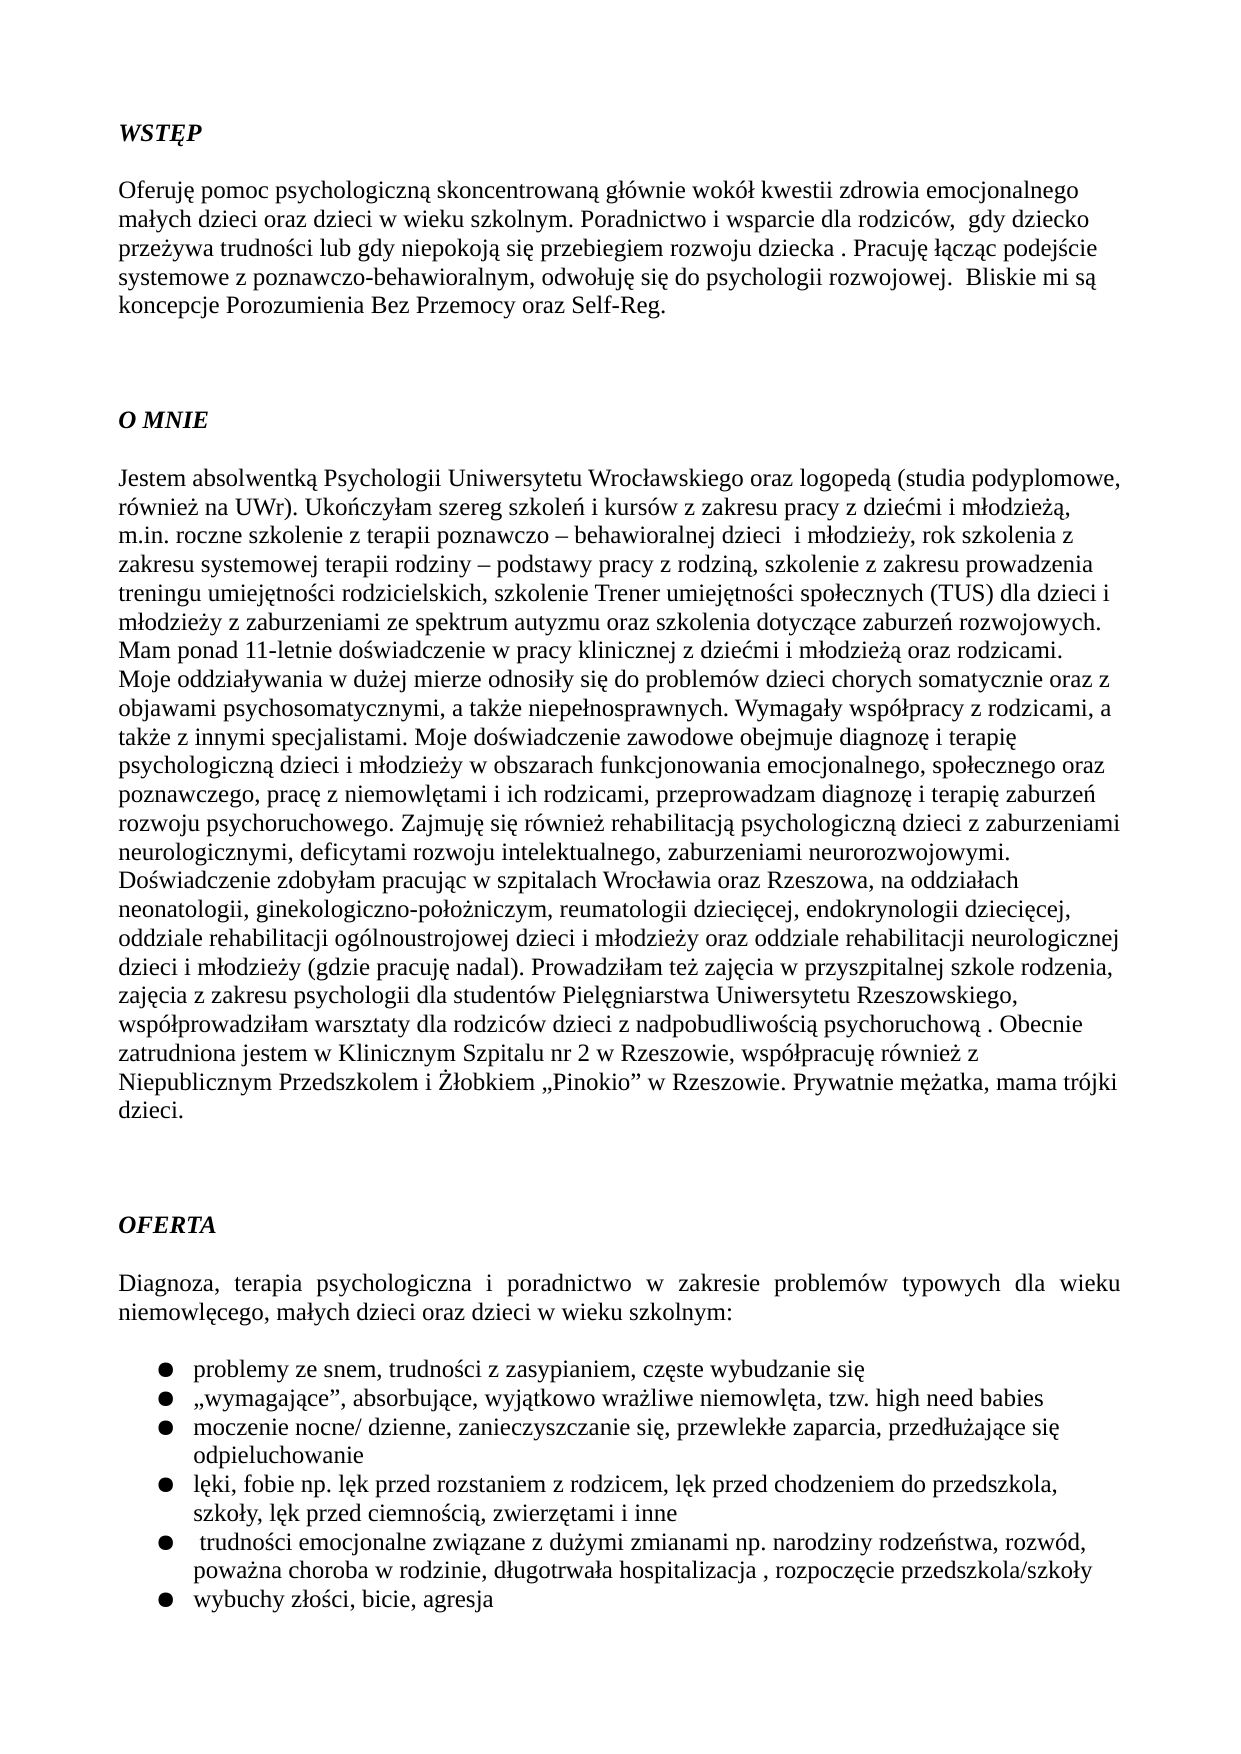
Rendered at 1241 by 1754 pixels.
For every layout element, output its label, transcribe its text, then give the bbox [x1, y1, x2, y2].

text Mam ponad 11-letnie doświadczenie w pracy klinicznej z dziećmi i młodzieżą oraz rodzicami. Moje oddziaływania w dużej mierze odnosiły się do problemów dzieci chorych somatycznie oraz z objawami psychosomatycznymi, a także niepełnosprawnych. Wymagały współpracy z rodzicami, a także z innymi specjalistami. Moje doświadczenie zawodowe obejmuje diagnozę i terapię psychologiczną dzieci i młodzieży w obszarach funkcjonowania emocjonalnego, społecznego oraz poznawczego, pracę z niemowlętami i ich rodzicami, przeprowadzam diagnozę i terapię zaburzeń rozwoju psychoruchowego. Zajmuję się również rehabilitacją psychologiczną dzieci z zaburzeniami neurologicznymi, deficytami rozwoju intelektualnego, zaburzeniami neurorozwojowymi. Doświadczenie zdobyłam pracując w szpitalach Wrocławia oraz Rzeszowa, na oddziałach neonatologii, ginekologiczno-położniczym, reumatologii dziecięcej, endokrynologii dziecięcej, oddziale rehabilitacji ogólnoustrojowej dzieci i młodzieży oraz oddziale rehabilitacji neurologicznej dzieci i młodzieży (gdzie pracuję nadal). Prowadziłam też zajęcia w przyszpitalnej szkole rodzenia, zajęcia z zakresu psychologii dla studentów Pielęgniarstwa Uniwersytetu Rzeszowskiego, współprowadziłam warsztaty dla rodziców dzieci z nadpobudliwością psychoruchową . Obecnie zatrudniona jestem w Klinicznym Szpitalu nr 2 w Rzeszowie, współpracuję również z Niepublicznym Przedszkolem i Żłobkiem „Pinokio” w Rzeszowie. Prywatnie mężatka, mama trójki dzieci. [118, 636, 1122, 1124]
text OFERTA [118, 1211, 1122, 1239]
list wybuchy złości, bicie, agresja [156, 1584, 1122, 1613]
list problemy ze snem, trudności z zasypianiem, częste wybudzanie się [156, 1354, 1122, 1383]
text Jestem absolwentką Psychologii Uniwersytetu Wrocławskiego oraz logopedą (studia podyplomowe, również na UWr). Ukończyłam szereg szkoleń i kursów z zakresu pracy z dziećmi i młodzieżą, m.in. roczne szkolenie z terapii poznawczo – behawioralnej dzieci i młodzieży, rok szkolenia z zakresu systemowej terapii rodziny – podstawy pracy z rodziną, szkolenie z zakresu prowadzenia treningu umiejętności rodzicielskich, szkolenie Trener umiejętności społecznych (TUS) dla dzieci i młodzieży z zaburzeniami ze spektrum autyzmu oraz szkolenia dotyczące zaburzeń rozwojowych. [118, 463, 1122, 636]
list trudności emocjonalne związane z dużymi zmianami np. narodziny rodzeństwa, rozwód, poważna choroba w rodzinie, długotrwała hospitalizacja , rozpoczęcie przedszkola/szkoły [156, 1527, 1122, 1584]
text WSTĘP [118, 118, 1122, 147]
list moczenie nocne/ dzienne, zanieczyszczanie się, przewlekłe zaparcia, przedłużające się odpieluchowanie [156, 1412, 1122, 1469]
text O MNIE [118, 406, 1122, 434]
text Diagnoza, terapia psychologiczna i poradnictwo w zakresie problemów typowych dla wieku niemowlęcego, małych dzieci oraz dzieci w wieku szkolnym: [118, 1268, 1122, 1326]
list „wymagające”, absorbujące, wyjątkowo wrażliwe niemowlęta, tzw. high need babies [156, 1383, 1122, 1412]
list lęki, fobie np. lęk przed rozstaniem z rodzicem, lęk przed chodzeniem do przedszkola, szkoły, lęk przed ciemnością, zwierzętami i inne [156, 1469, 1122, 1527]
text Oferuję pomoc psychologiczną skoncentrowaną głównie wokół kwestii zdrowia emocjonalnego małych dzieci oraz dzieci w wieku szkolnym. Poradnictwo i wsparcie dla rodziców, gdy dziecko przeżywa trudności lub gdy niepokoją się przebiegiem rozwoju dziecka . Pracuję łącząc podejście systemowe z poznawczo-behawioralnym, odwołuję się do psychologii rozwojowej. Bliskie mi są koncepcje Porozumienia Bez Przemocy oraz Self-Reg. [118, 176, 1122, 319]
